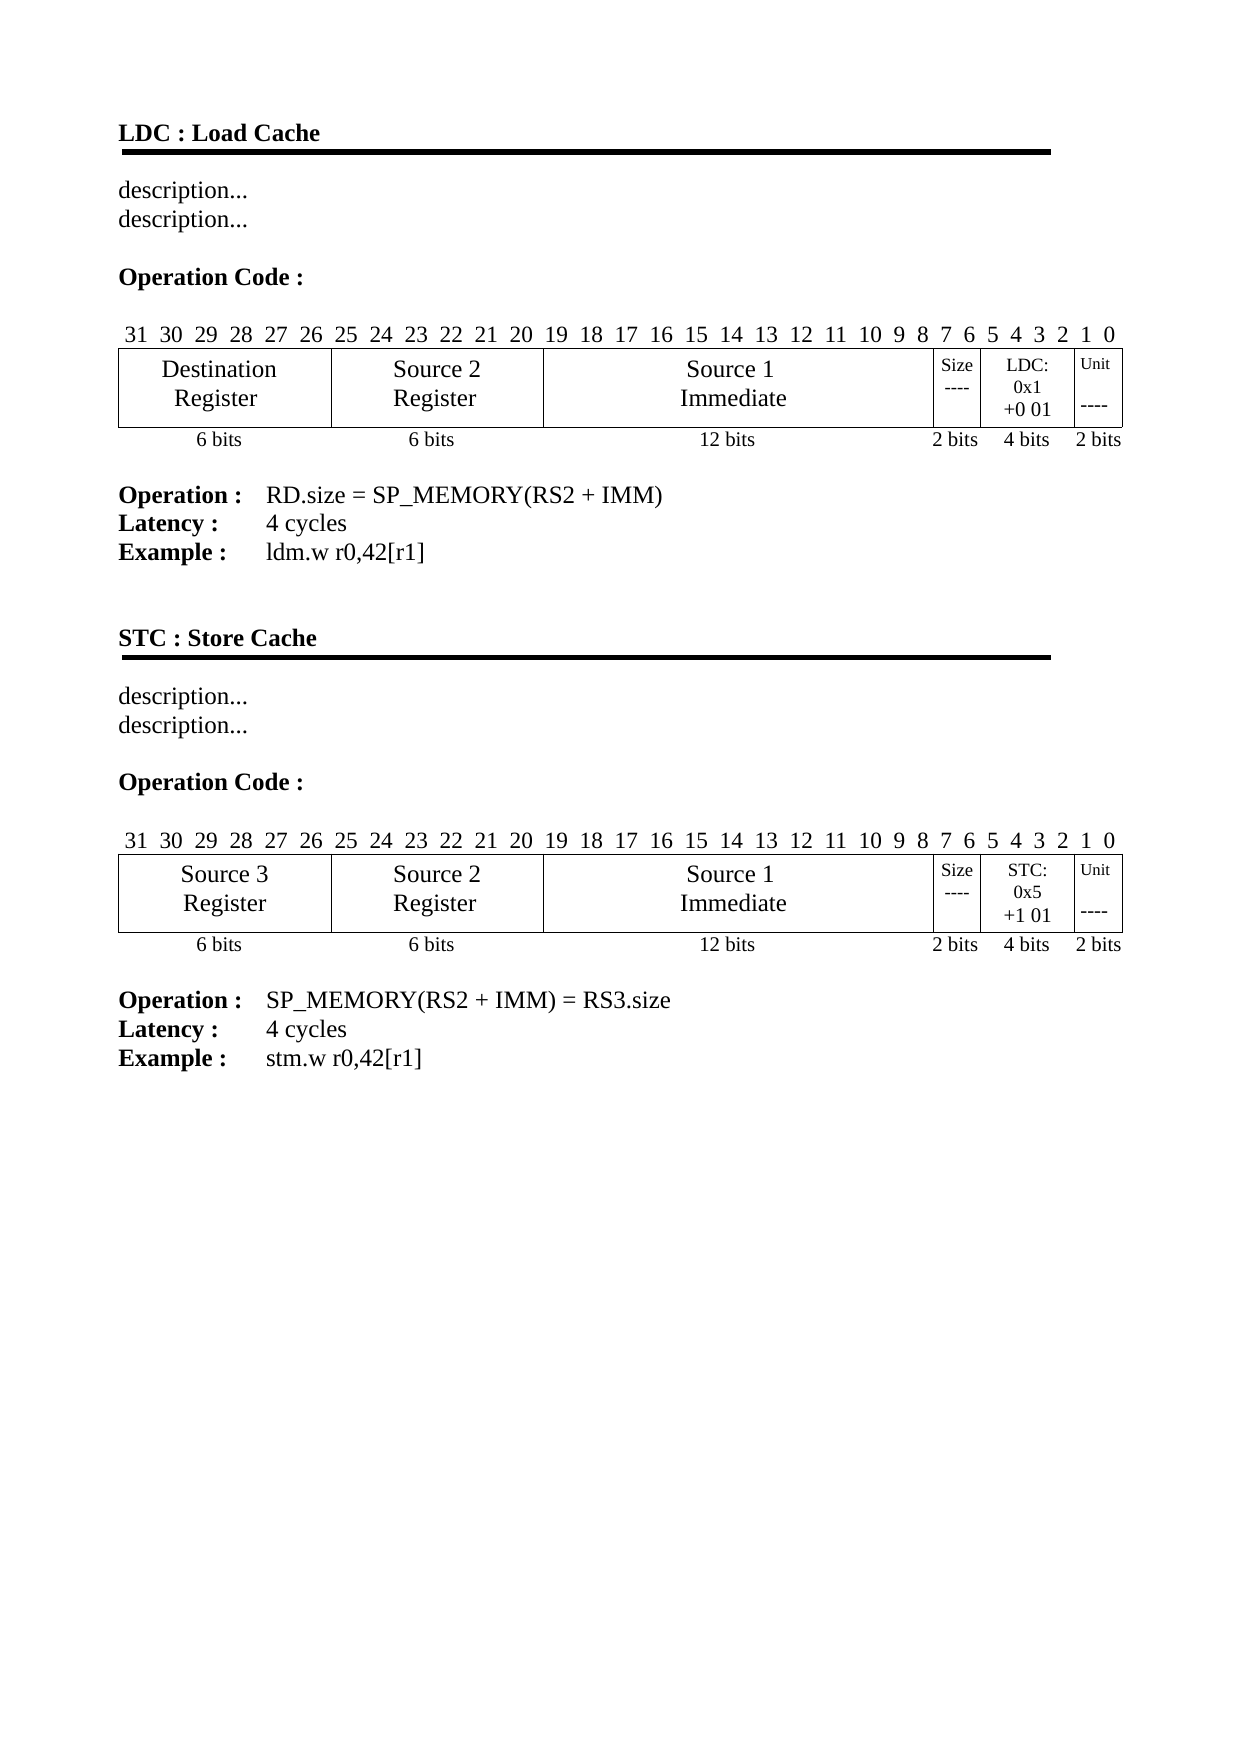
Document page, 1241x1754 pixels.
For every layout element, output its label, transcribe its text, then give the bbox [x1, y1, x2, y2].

text 31 30 29 28 27 26 25 24 23 22 21 20 19 18 17 16 15 14 13 12 11 10 9 8 7 6 5 4 3 2 1 0 [118, 796, 1122, 853]
table_header Source 1 Immediate [544, 855, 933, 932]
text Latency : 4 cycles Example : stm.w r0,42[r1] [118, 1014, 1122, 1071]
table_header LDC: 0x1 +0 01 [981, 349, 1074, 427]
text description... [118, 710, 1122, 767]
table_header Source 2 Register [332, 855, 543, 932]
table_header Unit ---- [1075, 855, 1122, 932]
table_header Source 2 Register [332, 349, 543, 427]
text description... [118, 176, 1122, 204]
text STC : Store Cache [118, 623, 1122, 681]
table_header STC: 0x5 +1 01 [981, 855, 1074, 932]
text Operation Code : [118, 767, 1122, 796]
text LDC : Load Cache [118, 118, 1122, 176]
text description... [118, 204, 1122, 262]
table_header Size ---- [934, 855, 980, 932]
table_header Unit ---- [1075, 349, 1122, 427]
table_header Source 3 Register [119, 855, 331, 932]
text Operation : RD.size = SP_MEMORY(RS2 + IMM) [118, 480, 1122, 508]
text 31 30 29 28 27 26 25 24 23 22 21 20 19 18 17 16 15 14 13 12 11 10 9 8 7 6 5 4 3 2 1 0 [118, 291, 1122, 348]
text 6 bits 6 bits 12 bits 2 bits 4 bits 2 bits [118, 428, 1122, 451]
table_header Source 1 Immediate [544, 349, 933, 427]
text Operation : SP_MEMORY(RS2 + IMM) = RS3.size [118, 985, 1122, 1014]
text Operation Code : [118, 262, 1122, 291]
text 6 bits 6 bits 12 bits 2 bits 4 bits 2 bits [118, 933, 1122, 956]
table_header Destination Register [119, 349, 331, 427]
text Latency : 4 cycles Example : ldm.w r0,42[r1] [118, 508, 1122, 566]
text description... [118, 681, 1122, 710]
table_header Size ---- [934, 349, 980, 427]
